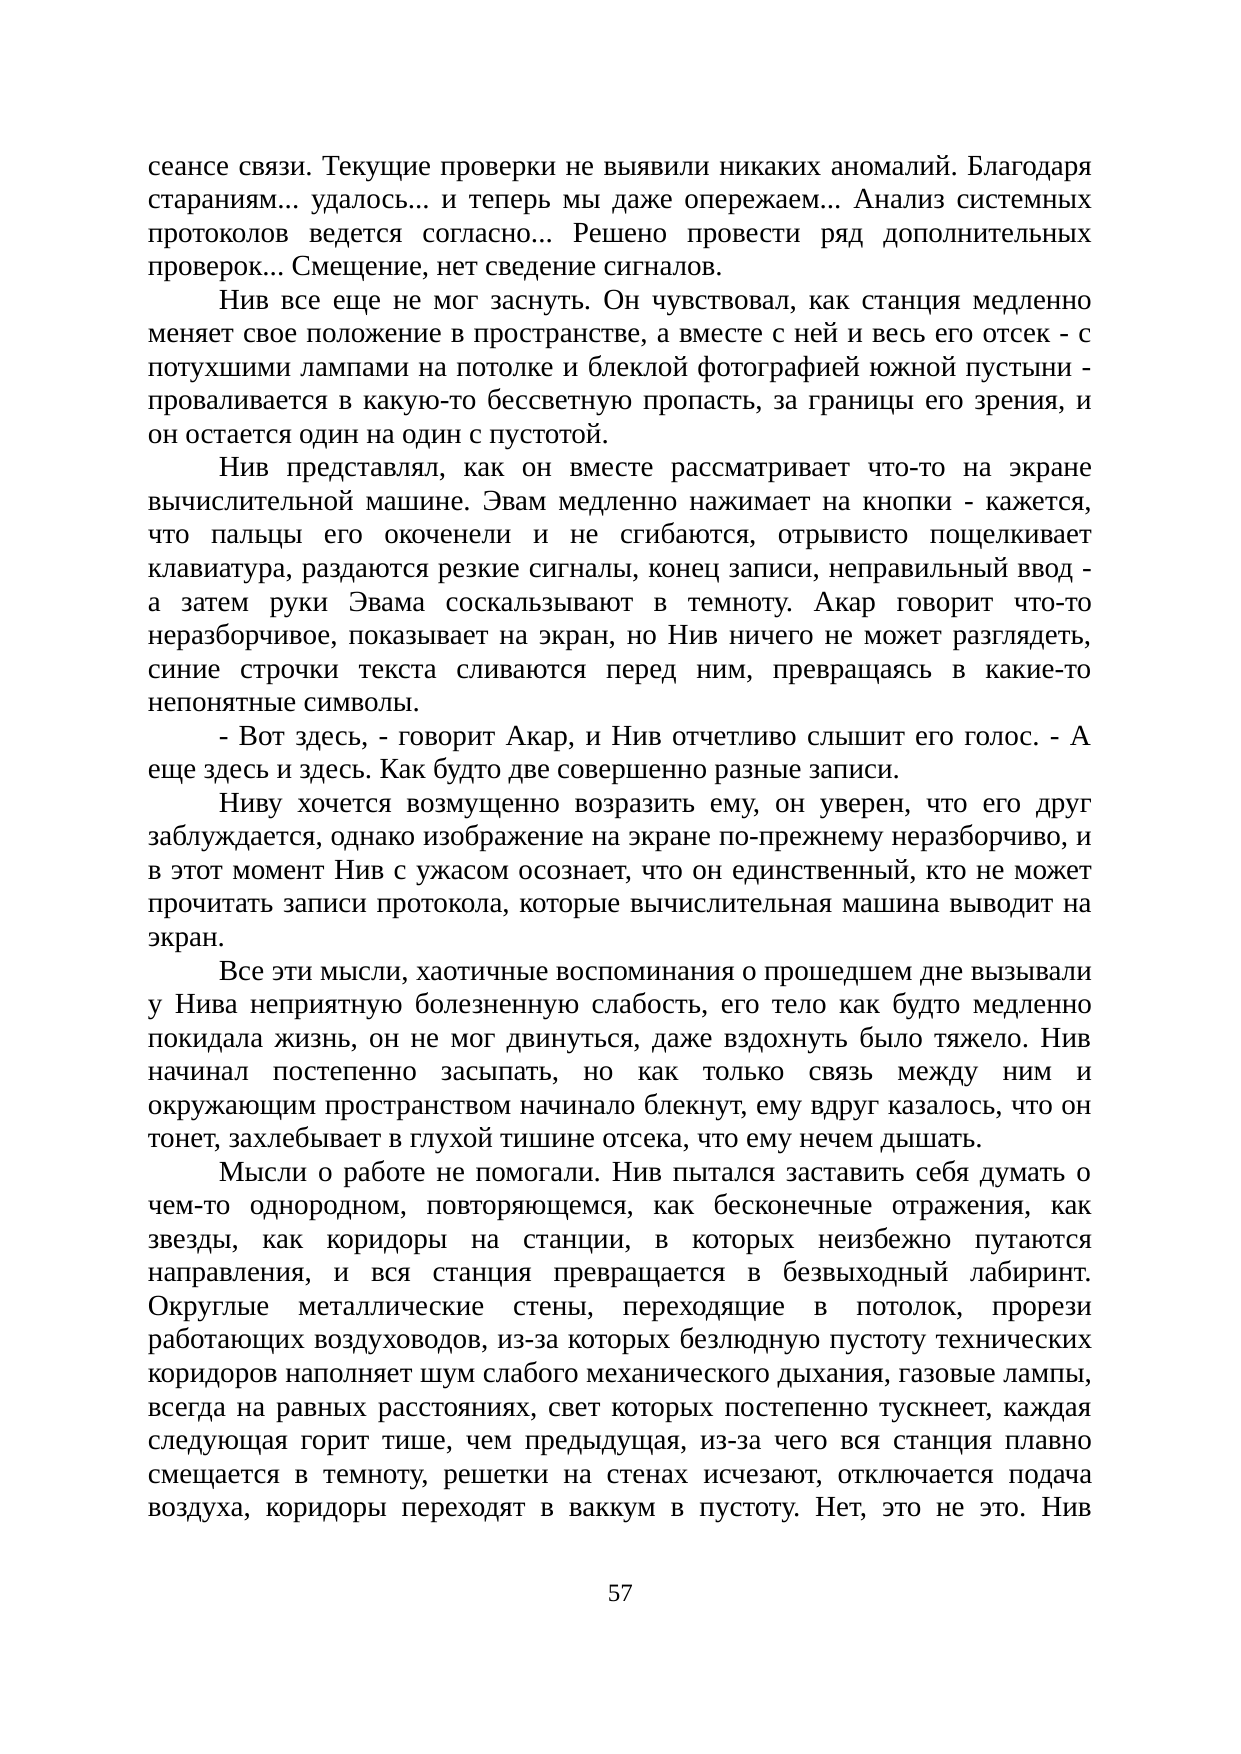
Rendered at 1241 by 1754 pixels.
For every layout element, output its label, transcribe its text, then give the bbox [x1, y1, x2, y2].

text Мысли о работе не помогали. Нив пытался заставить себя думать о чем-то однородном, повторяющемся, как бесконечные отражения, как звезды, как коридоры на станции, в которых неизбежно путаются направления, и вся станция превращается в безвыходный лабиринт. Округлые металлические стены, переходящие в потолок, прорези работающих воздуховодов, из-за которых безлюдную пустоту технических коридоров наполняет шум слабого механического дыхания, газовые лампы, всегда на равных расстояниях, свет которых постепенно тускнеет, каждая следующая горит тише, чем предыдущая, из-за чего вся станция плавно смещается в темноту, решетки на стенах исчезают, отключается подача воздуха, коридоры переходят в ваккум в пустоту. Нет, это не это. Нив [148, 1154, 1093, 1523]
text Нив представлял, как он вместе рассматривает что-то на экране вычислительной машине. Эвам медленно нажимает на кнопки - кажется, что пальцы его окоченели и не сгибаются, отрывисто пощелкивает клавиатура, раздаются резкие сигналы, конец записи, неправильный ввод - а затем руки Эвама соскальзывают в темноту. Акар говорит что-то неразборчивое, показывает на экран, но Нив ничего не может разглядеть, синие строчки текста сливаются перед ним, превращаясь в какие-то непонятные символы. [148, 449, 1093, 718]
text Все эти мысли, хаотичные воспоминания о прошедшем дне вызывали у Нива неприятную болезненную слабость, его тело как будто медленно покидала жизнь, он не мог двинуться, даже вздохнуть было тяжело. Нив начинал постепенно засыпать, но как только связь между ним и окружающим пространством начинало блекнут, ему вдруг казалось, что он тонет, захлебывает в глухой тишине отсека, что ему нечем дышать. [148, 953, 1093, 1154]
text Ниву хочется возмущенно возразить ему, он уверен, что его друг заблуждается, однако изображение на экране по-прежнему неразборчиво, и в этот момент Нив с ужасом осознает, что он единственный, кто не может прочитать записи протокола, которые вычислительная машина выводит на экран. [148, 785, 1093, 953]
text - Вот здесь, - говорит Акар, и Нив отчетливо слышит его голос. - А еще здесь и здесь. Как будто две совершенно разные записи. [148, 718, 1093, 785]
text сеансе связи. Текущие проверки не выявили никаких аномалий. Благодаря стараниям... удалось... и теперь мы даже опережаем... Анализ системных протоколов ведется согласно... Решено провести ряд дополнительных проверок... Смещение, нет сведение сигналов. [148, 148, 1093, 282]
text Нив все еще не мог заснуть. Он чувствовал, как станция медленно меняет свое положение в пространстве, а вместе с ней и весь его отсек - с потухшими лампами на потолке и блеклой фотографией южной пустыни - проваливается в какую-то бессветную пропасть, за границы его зрения, и он остается один на один с пустотой. [148, 282, 1093, 449]
